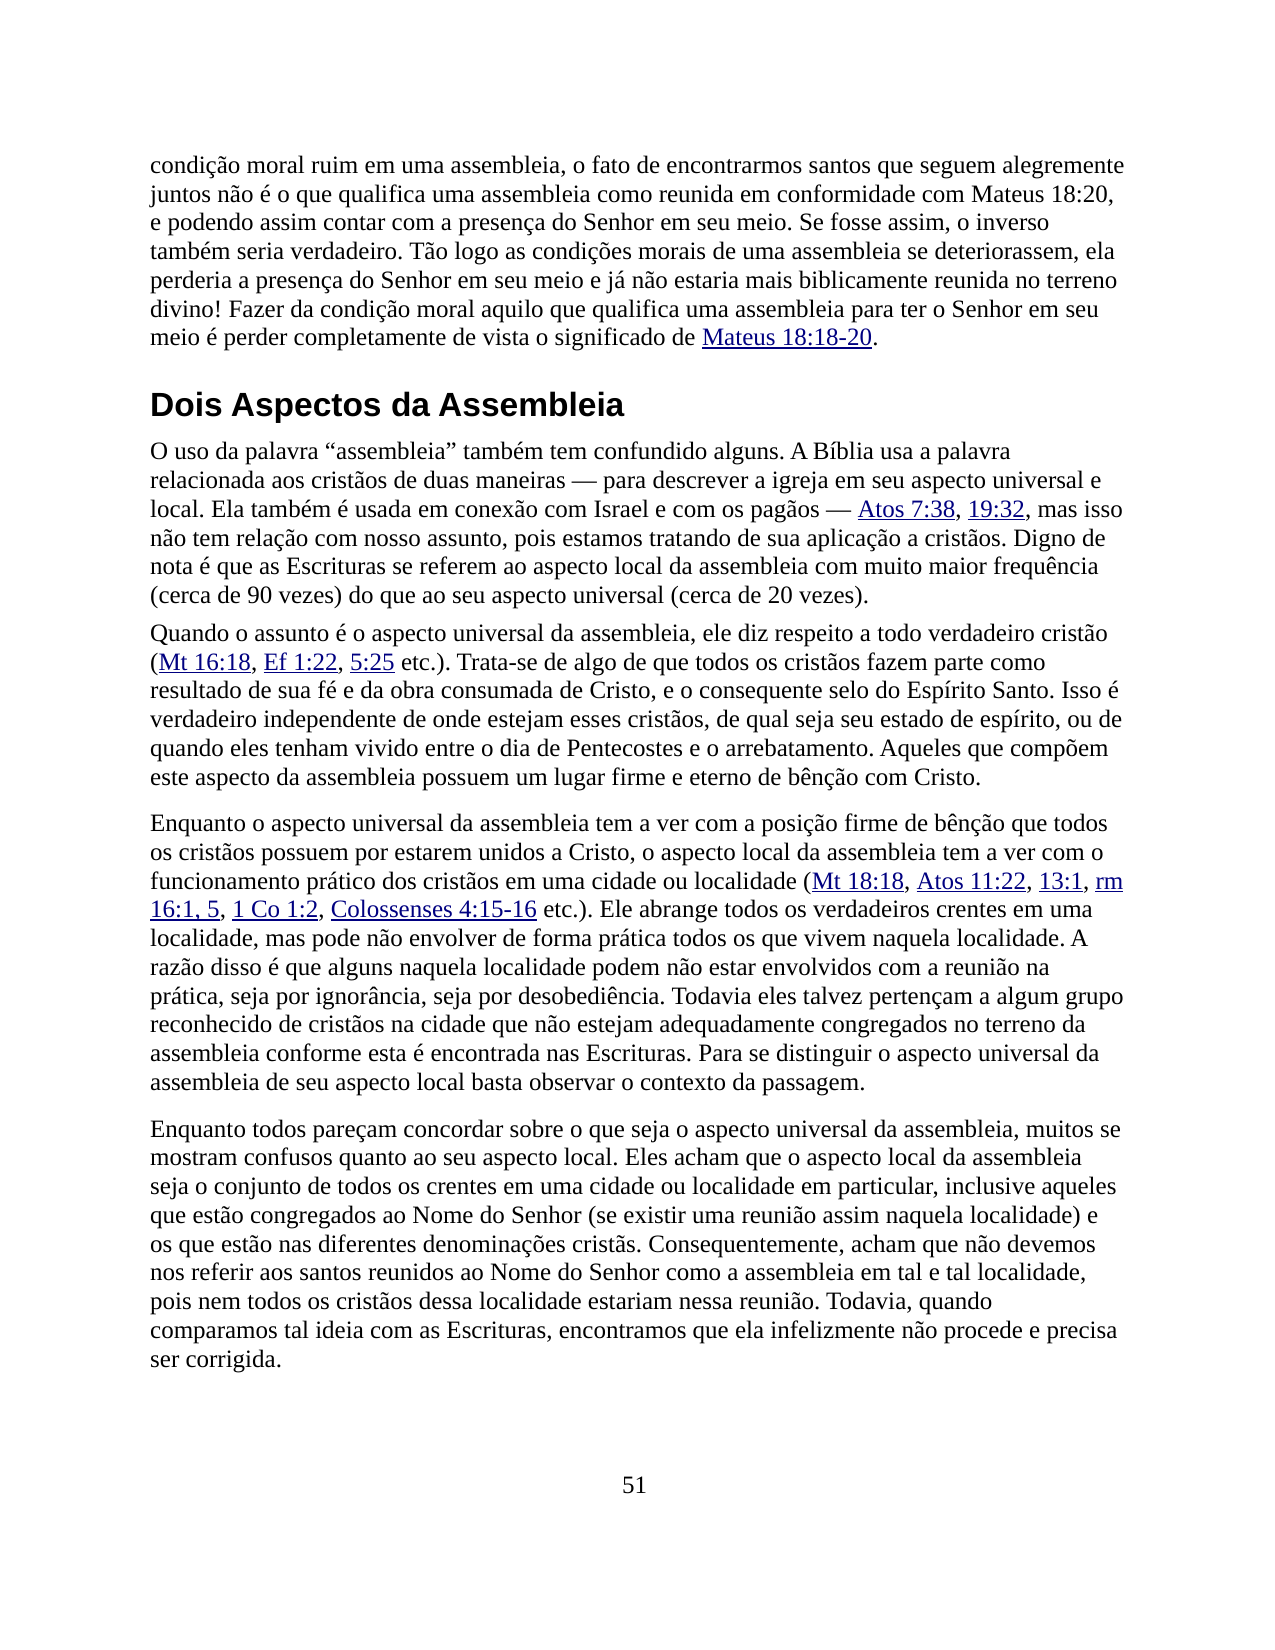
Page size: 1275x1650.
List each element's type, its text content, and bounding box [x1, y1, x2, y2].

text Enquanto o aspecto universal da assembleia tem a ver com a posição firme de bênção que todos os cristãos possuem por estarem unidos a Cristo, o aspecto local da assembleia tem a ver com o funcionamento prático dos cristãos em uma cidade ou localidade (Mt 18:18, Atos 11:22, 13:1, rm 16:1, 5, 1 Co 1:2, Colossenses 4:15-16 etc.). Ele abrange todos os verdadeiros crentes em uma localidade, mas pode não envolver de forma prática todos os que vivem naquela localidade. A razão disso é que alguns naquela localidade podem não estar envolvidos com a reunião na prática, seja por ignorância, seja por desobediência. Todavia eles talvez pertençam a algum grupo reconhecido de cristãos na cidade que não estejam adequadamente congregados no terreno da assembleia conforme esta é encontrada nas Escrituras. Para se distinguir o aspecto universal da assembleia de seu aspecto local basta observar o contexto da passagem. [150, 808, 1125, 1096]
text condição moral ruim em uma assembleia, o fato de encontrarmos santos que seguem alegremente juntos não é o que qualifica uma assembleia como reunida em conformidade com Mateus 18:20, e podendo assim contar com a presença do Senhor em seu meio. Se fosse assim, o inverso também seria verdadeiro. Tão logo as condições morais de uma assembleia se deteriorassem, ela perderia a presença do Senhor em seu meio e já não estaria mais biblicamente reunida no terreno divino! Fazer da condição moral aquilo que qualifica uma assembleia para ter o Senhor em seu meio é perder completamente de vista o significado de Mateus 18:18-20. [150, 150, 1125, 351]
text Enquanto todos pareçam concordar sobre o que seja o aspecto universal da assembleia, muitos se mostram confusos quanto ao seu aspecto local. Eles acham que o aspecto local da assembleia seja o conjunto de todos os crentes em uma cidade ou localidade em particular, inclusive aqueles que estão congregados ao Nome do Senhor (se existir uma reunião assim naquela localidade) e os que estão nas diferentes denominações cristãs. Consequentemente, acham que não devemos nos referir aos santos reunidos ao Nome do Senhor como a assembleia em tal e tal localidade, pois nem todos os cristãos dessa localidade estariam nessa reunião. Todavia, quando comparamos tal ideia com as Escrituras, encontramos que ela infelizmente não procede e precisa ser corrigida. [150, 1114, 1125, 1372]
subtitle Dois Aspectos da Assembleia [150, 385, 1125, 424]
text Quando o assunto é o aspecto universal da assembleia, ele diz respeito a todo verdadeiro cristão (Mt 16:18, Ef 1:22, 5:25 etc.). Trata-se de algo de que todos os cristãos fazem parte como resultado de sua fé e da obra consumada de Cristo, e o consequente selo do Espírito Santo. Isso é verdadeiro independente de onde estejam esses cristãos, de qual seja seu estado de espírito, ou de quando eles tenham vivido entre o dia de Pentecostes e o arrebatamento. Aqueles que compõem este aspecto da assembleia possuem um lugar firme e eterno de bênção com Cristo. [150, 618, 1125, 790]
text O uso da palavra “assembleia” também tem confundido alguns. A Bíblia usa a palavra relacionada aos cristãos de duas maneiras — para descrever a igreja em seu aspecto universal e local. Ela também é usada em conexão com Israel e com os pagãos — Atos 7:38, 19:32, mas isso não tem relação com nosso assunto, pois estamos tratando de sua aplicação a cristãos. Digno de nota é que as Escrituras se referem ao aspecto local da assembleia com muito maior frequência (cerca de 90 vezes) do que ao seu aspecto universal (cerca de 20 vezes). [150, 436, 1125, 609]
